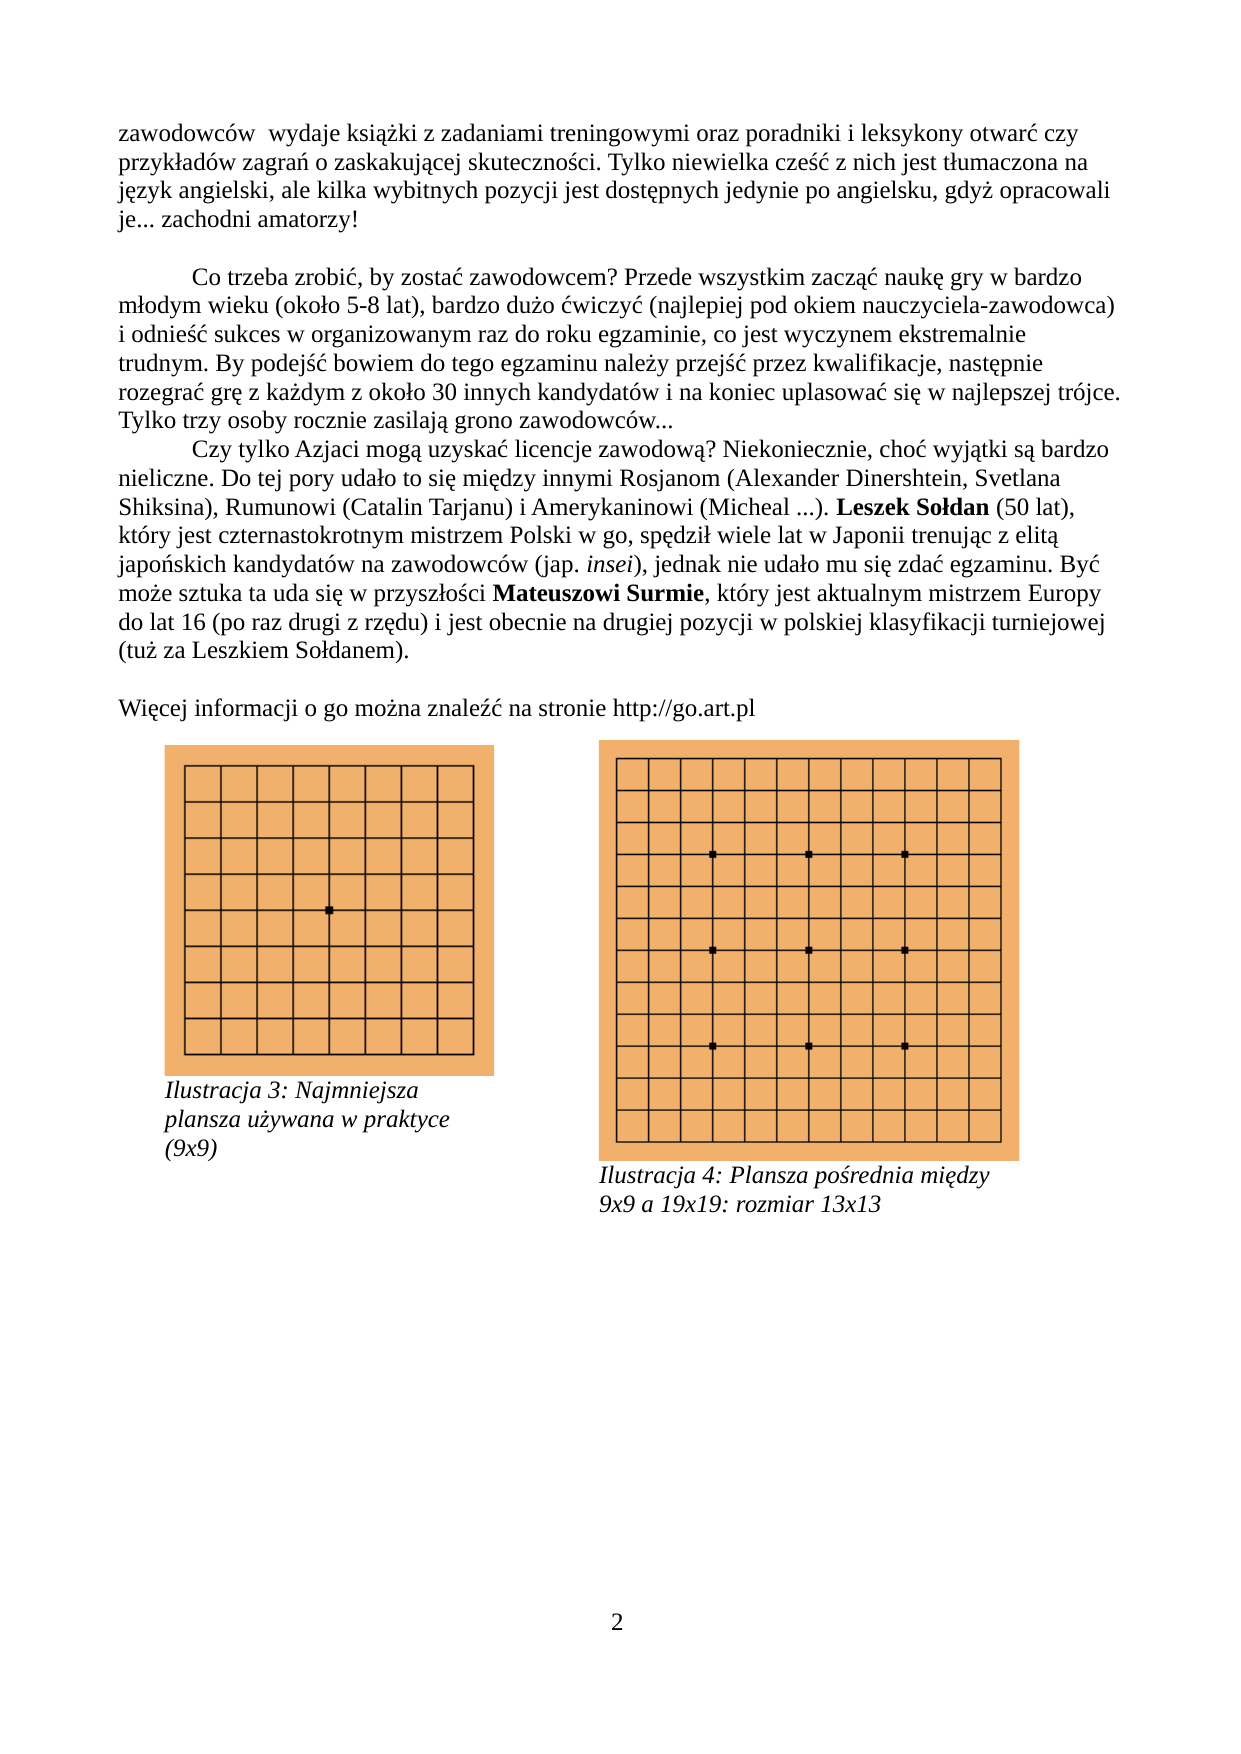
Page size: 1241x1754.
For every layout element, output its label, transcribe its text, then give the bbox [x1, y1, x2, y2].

picture [164, 745, 495, 1076]
text Co trzeba zrobić, by zostać zawodowcem? Przede wszystkim zacząć naukę gry w bardzo młodym wieku (około 5-8 lat), bardzo dużo ćwiczyć (najlepiej pod okiem nauczyciela-zawodowca) i odnieść sukces w organizowanym raz do roku egzaminie, co jest wyczynem ekstremalnie trudnym. By podejść bowiem do tego egzaminu należy przejść przez kwalifikacje, następnie rozegrać grę z każdym z około 30 innych kandydatów i na koniec uplasować się w najlepszej trójce. Tylko trzy osoby rocznie zasilają grono zawodowców... [118, 262, 1122, 434]
text Czy tylko Azjaci mogą uzyskać licencje zawodową? Niekoniecznie, choć wyjątki są bardzo nieliczne. Do tej pory udało to się między innymi Rosjanom (Alexander Dinershtein, Svetlana Shiksina), Rumunowi (Catalin Tarjanu) i Amerykaninowi (Micheal ...). Leszek Sołdan (50 lat), który jest czternastokrotnym mistrzem Polski w go, spędził wiele lat w Japonii trenując z elitą japońskich kandydatów na zawodowców (jap. insei), jednak nie udało mu się zdać egzaminu. Być może sztuka ta uda się w przyszłości Mateuszowi Surmie, który jest aktualnym mistrzem Europy do lat 16 (po raz drugi z rzędu) i jest obecnie na drugiej pozycji w polskiej klasyfikacji turniejowej (tuż za Leszkiem Sołdanem). [118, 434, 1122, 664]
text Więcej informacji o go można znaleźć na stronie http://go.art.pl [118, 693, 1122, 722]
text Ilustracja 4: Plansza pośrednia między 9x9 a 19x19: rozmiar 13x13 [599, 1161, 1019, 1218]
text Ilustracja 3: Najmniejsza plansza używana w praktyce (9x9) [164, 1076, 494, 1162]
picture [598, 740, 1020, 1161]
text zawodowców wydaje książki z zadaniami treningowymi oraz poradniki i leksykony otwarć czy przykładów zagrań o zaskakującej skuteczności. Tylko niewielka cześć z nich jest tłumaczona na język angielski, ale kilka wybitnych pozycji jest dostępnych jedynie po angielsku, gdyż opracowali je... zachodni amatorzy! [118, 118, 1122, 233]
